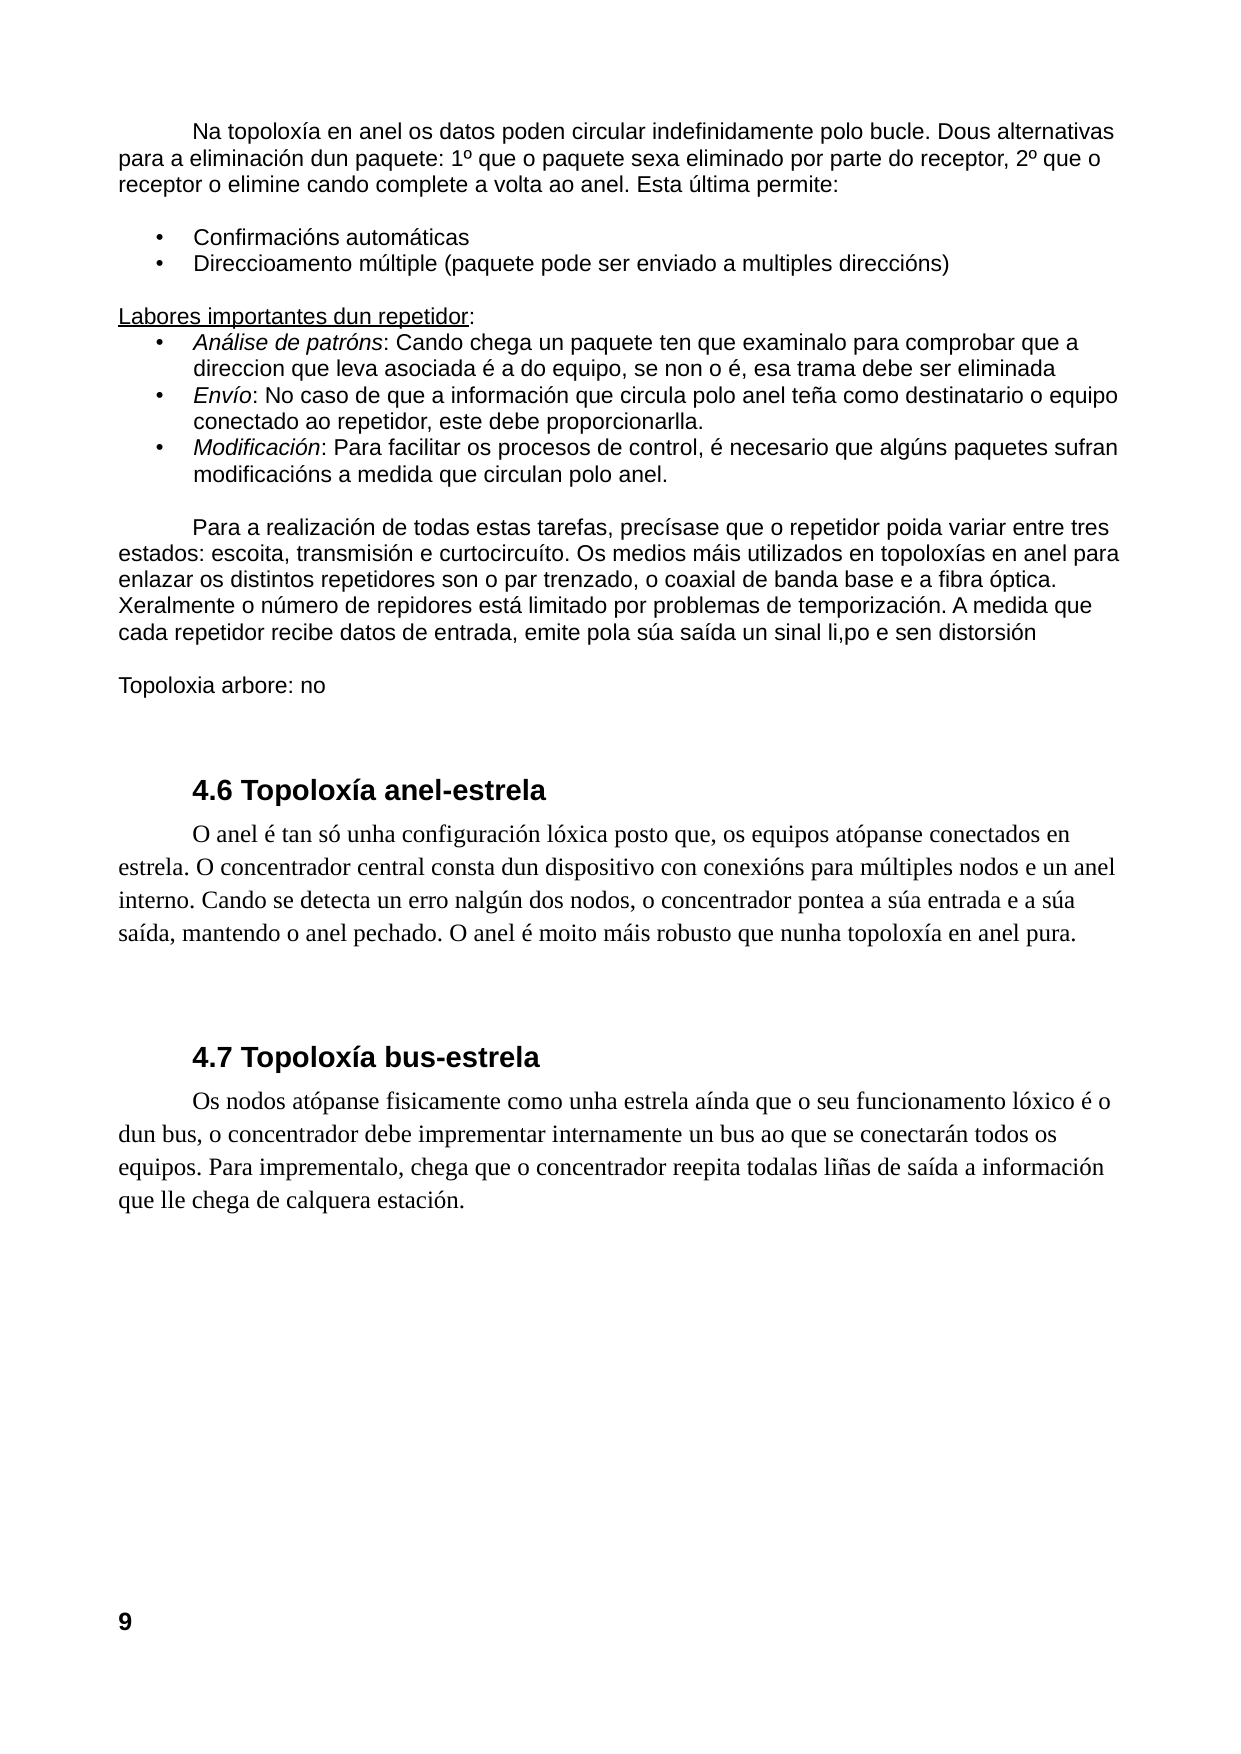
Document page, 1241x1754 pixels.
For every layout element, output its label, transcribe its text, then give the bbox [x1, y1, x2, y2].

text Para a realización de todas estas tarefas, precísase que o repetidor poida variar entre tres estados: escoita, transmisión e curtocircuíto. Os medios máis utilizados en topoloxías en anel para enlazar os distintos repetidores son o par trenzado, o coaxial de banda base e a fibra óptica. Xeralmente o número de repidores está limitado por problemas de temporización. A medida que cada repetidor recibe datos de entrada, emite pola súa saída un sinal li,po e sen distorsión [118, 513, 1122, 645]
list Confirmacións automáticas [156, 223, 1122, 250]
text O anel é tan só unha configuración lóxica posto que, os equipos atópanse conectados en estrela. O concentrador central consta dun dispositivo con conexións para múltiples nodos e un anel interno. Cando se detecta un erro nalgún dos nodos, o concentrador pontea a súa entrada e a súa saída, mantendo o anel pechado. O anel é moito máis robusto que nunha topoloxía en anel pura. [118, 819, 1122, 947]
text Labores importantes dun repetidor: [118, 303, 1122, 329]
text Topoloxia arbore: no [118, 672, 1122, 698]
subtitle 4.7 Topoloxía bus-estrela [118, 1040, 1122, 1074]
text Na topoloxía en anel os datos poden circular indefinidamente polo bucle. Dous alternativas para a eliminación dun paquete: 1º que o paquete sexa eliminado por parte do receptor, 2º que o receptor o elimine cando complete a volta ao anel. Esta última permite: [118, 118, 1122, 197]
text Os nodos atópanse fisicamente como unha estrela aínda que o seu funcionamento lóxico é o dun bus, o concentrador debe imprementar internamente un bus ao que se conectarán todos os equipos. Para imprementalo, chega que o concentrador reepita todalas liñas de saída a información que lle chega de calquera estación. [118, 1086, 1122, 1214]
list Envío: No caso de que a información que circula polo anel teña como destinatario o equipo conectado ao repetidor, este debe proporcionarlla. [156, 382, 1122, 434]
list Modificación: Para facilitar os procesos de control, é necesario que algúns paquetes sufran modificacións a medida que circulan polo anel. [156, 434, 1122, 487]
subtitle 4.6 Topoloxía anel-estrela [118, 773, 1122, 807]
list Direccioamento múltiple (paquete pode ser enviado a multiples direccións) [156, 250, 1122, 276]
list Análise de patróns: Cando chega un paquete ten que examinalo para comprobar que a direccion que leva asociada é a do equipo, se non o é, esa trama debe ser eliminada [156, 329, 1122, 382]
